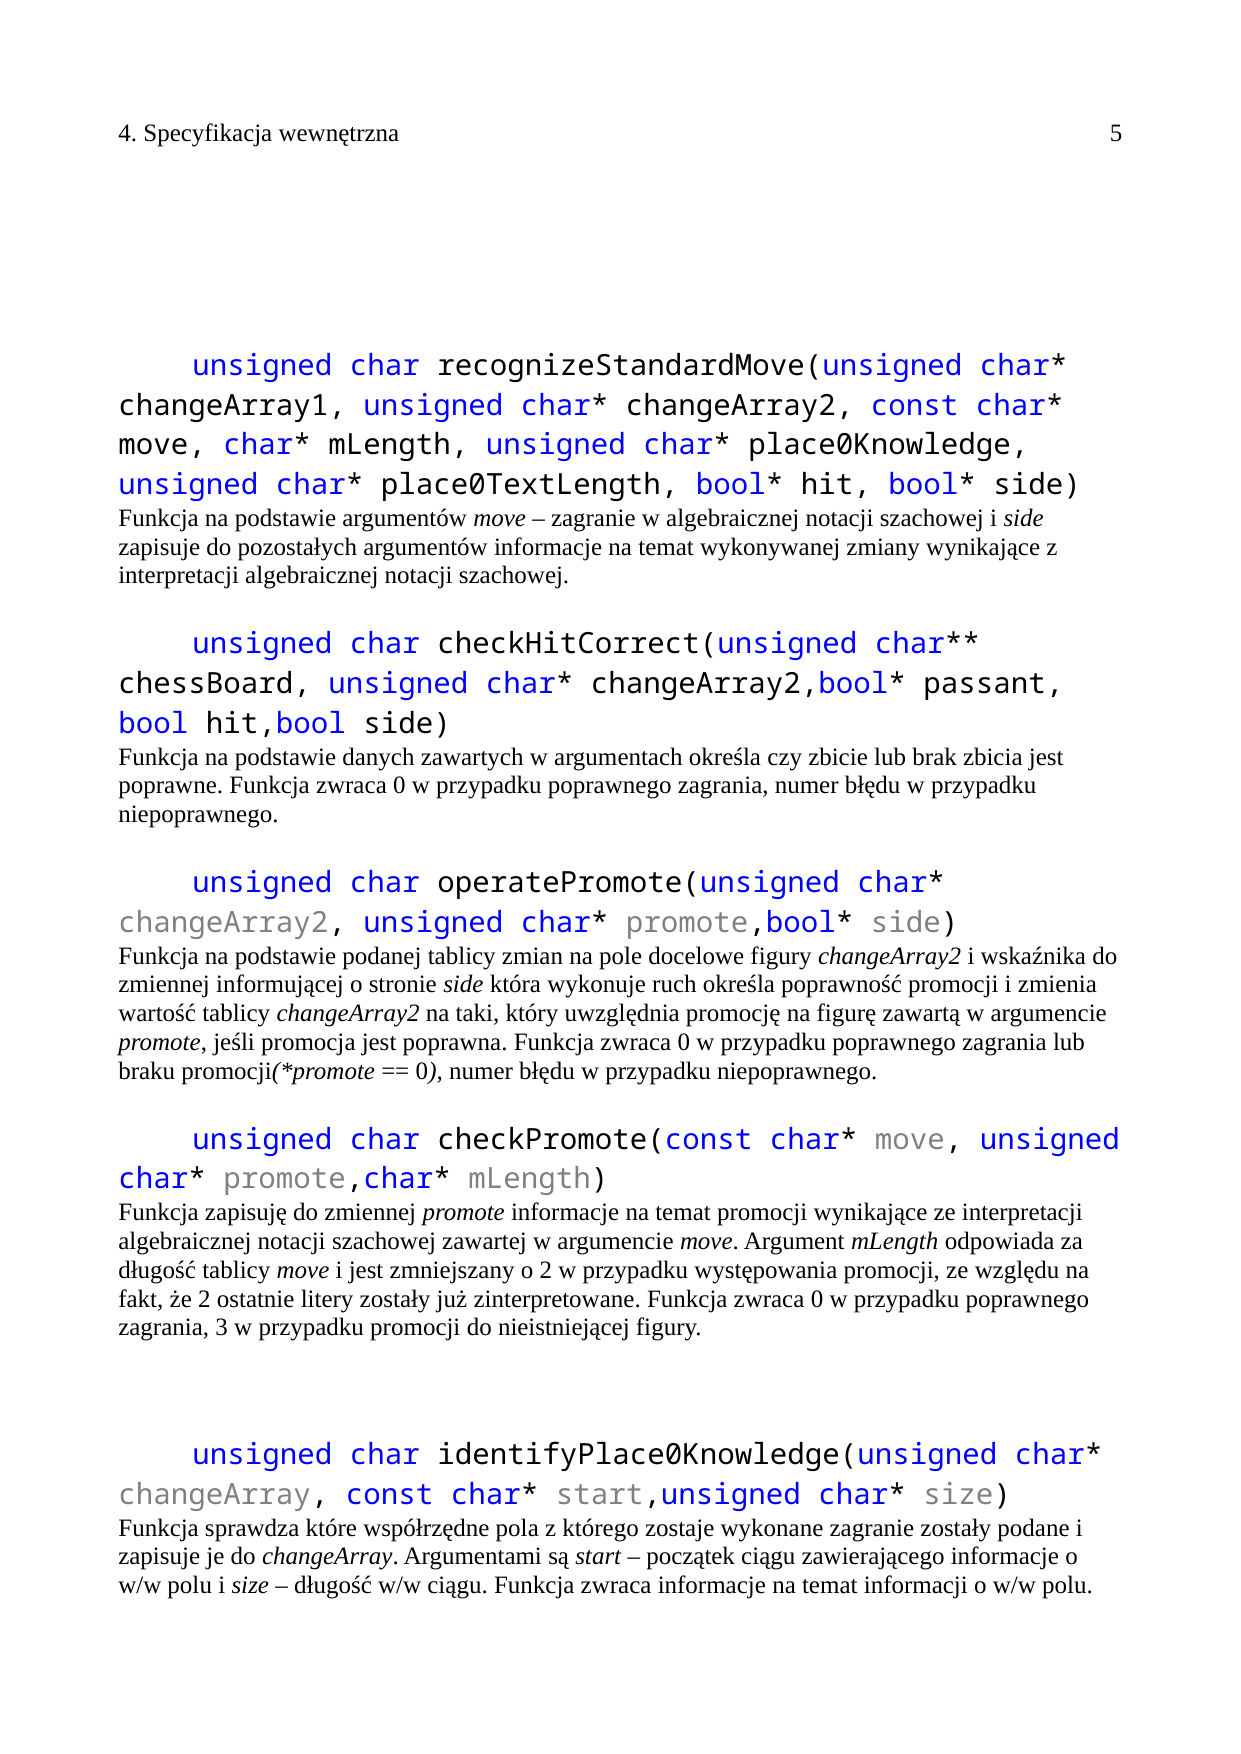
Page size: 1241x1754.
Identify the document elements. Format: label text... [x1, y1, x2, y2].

text Funkcja zapisuję do zmiennej promote informacje na temat promocji wynikające ze interpretacji algebraicznej notacji szachowej zawartej w argumencie move. Argument mLength odpowiada za długość tablicy move i jest zmniejszany o 2 w przypadku występowania promocji, ze względu na fakt, że 2 ostatnie litery zostały już zinterpretowane. Funkcja zwraca 0 w przypadku poprawnego zagrania, 3 w przypadku promocji do nieistniejącej figury. [118, 1197, 1122, 1341]
text Funkcja na podstawie argumentów move – zagranie w algebraicznej notacji szachowej i side zapisuje do pozostałych argumentów informacje na temat wykonywanej zmiany wynikające z interpretacji algebraicznej notacji szachowej. [118, 503, 1122, 589]
text unsigned char identifyPlace0Knowledge(unsigned char* changeArray, const char* start,unsigned char* size) [118, 1433, 1122, 1513]
text Funkcja na podstawie podanej tablicy zmian na pole docelowe figury changeArray2 i wskaźnika do zmiennej informującej o stronie side która wykonuje ruch określa poprawność promocji i zmienia wartość tablicy changeArray2 na taki, który uwzględnia promocję na figurę zawartą w argumencie promote, jeśli promocja jest poprawna. Funkcja zwraca 0 w przypadku poprawnego zagrania lub braku promocji(*promote == 0), numer błędu w przypadku niepoprawnego. [118, 941, 1122, 1084]
text Funkcja na podstawie danych zawartych w argumentach określa czy zbicie lub brak zbicia jest poprawne. Funkcja zwraca 0 w przypadku poprawnego zagrania, numer błędu w przypadku niepoprawnego. [118, 742, 1122, 828]
text unsigned char checkHitCorrect(unsigned char** chessBoard, unsigned char* changeArray2,bool* passant, bool hit,bool side) [118, 623, 1122, 742]
text unsigned char checkPromote(const char* move, unsigned char* promote,char* mLength) [118, 1118, 1122, 1197]
text Funkcja sprawdza które współrzędne pola z którego zostaje wykonane zagranie zostały podane i zapisuje je do changeArray. Argumentami są start – początek ciągu zawierającego informacje o w/w polu i size – długość w/w ciągu. Funkcja zwraca informacje na temat informacji o w/w polu. [118, 1513, 1122, 1599]
text unsigned char recognizeStandardMove(unsigned char* changeArray1, unsigned char* changeArray2, const char* move, char* mLength, unsigned char* place0Knowledge, unsigned char* place0TextLength, bool* hit, bool* side) [118, 344, 1122, 503]
text unsigned char operatePromote(unsigned char* changeArray2, unsigned char* promote,bool* side) [118, 861, 1122, 941]
